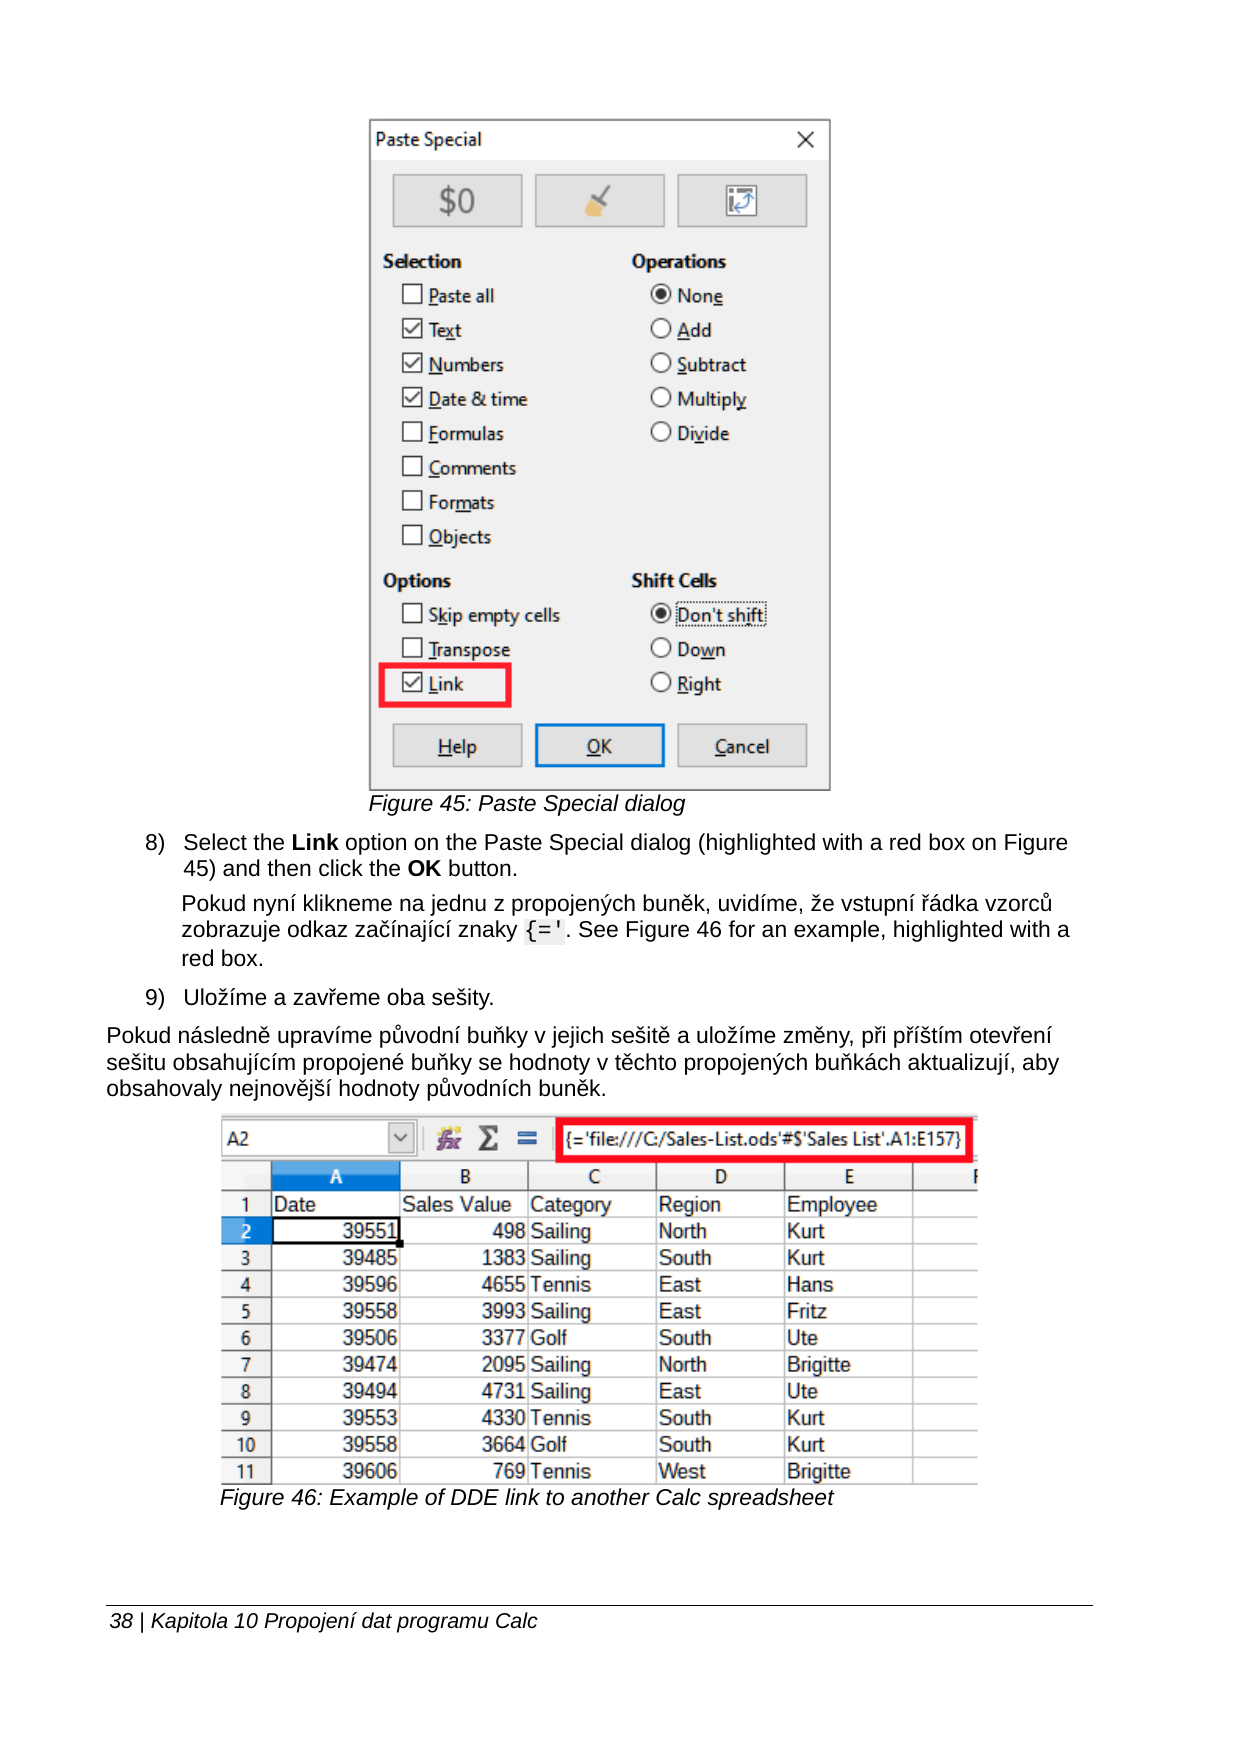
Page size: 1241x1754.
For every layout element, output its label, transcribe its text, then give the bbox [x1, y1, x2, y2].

text Figure 46: Example of DDE link to another Calc spreadsheet [219, 1114, 979, 1511]
text Pokud nyní klikneme na jednu z propojených buněk, uvidíme, že vstupní řádka vzorců zobrazuje odkaz začínající znaky {='. See Figure 46 for an example, highlighted with a red box. [181, 890, 1093, 971]
picture [368, 118, 831, 791]
picture [221, 1113, 978, 1485]
text Figure 45: Paste Special dialog [368, 791, 831, 816]
text Pokud následně upravíme původní buňky v jejich sešitě a uložíme změny, při příštím otevření sešitu obsahujícím propojené buňky se hodnoty v těchto propojených buňkách aktualizují, aby obsahovaly nejnovější hodnoty původních buněk. [106, 1022, 1093, 1101]
list Select the Link option on the Paste Special dialog (highlighted with a red box on Figure 45) and then click the OK button. [165, 828, 1093, 881]
list Uložíme a zavřeme oba sešity. [165, 983, 1093, 1010]
